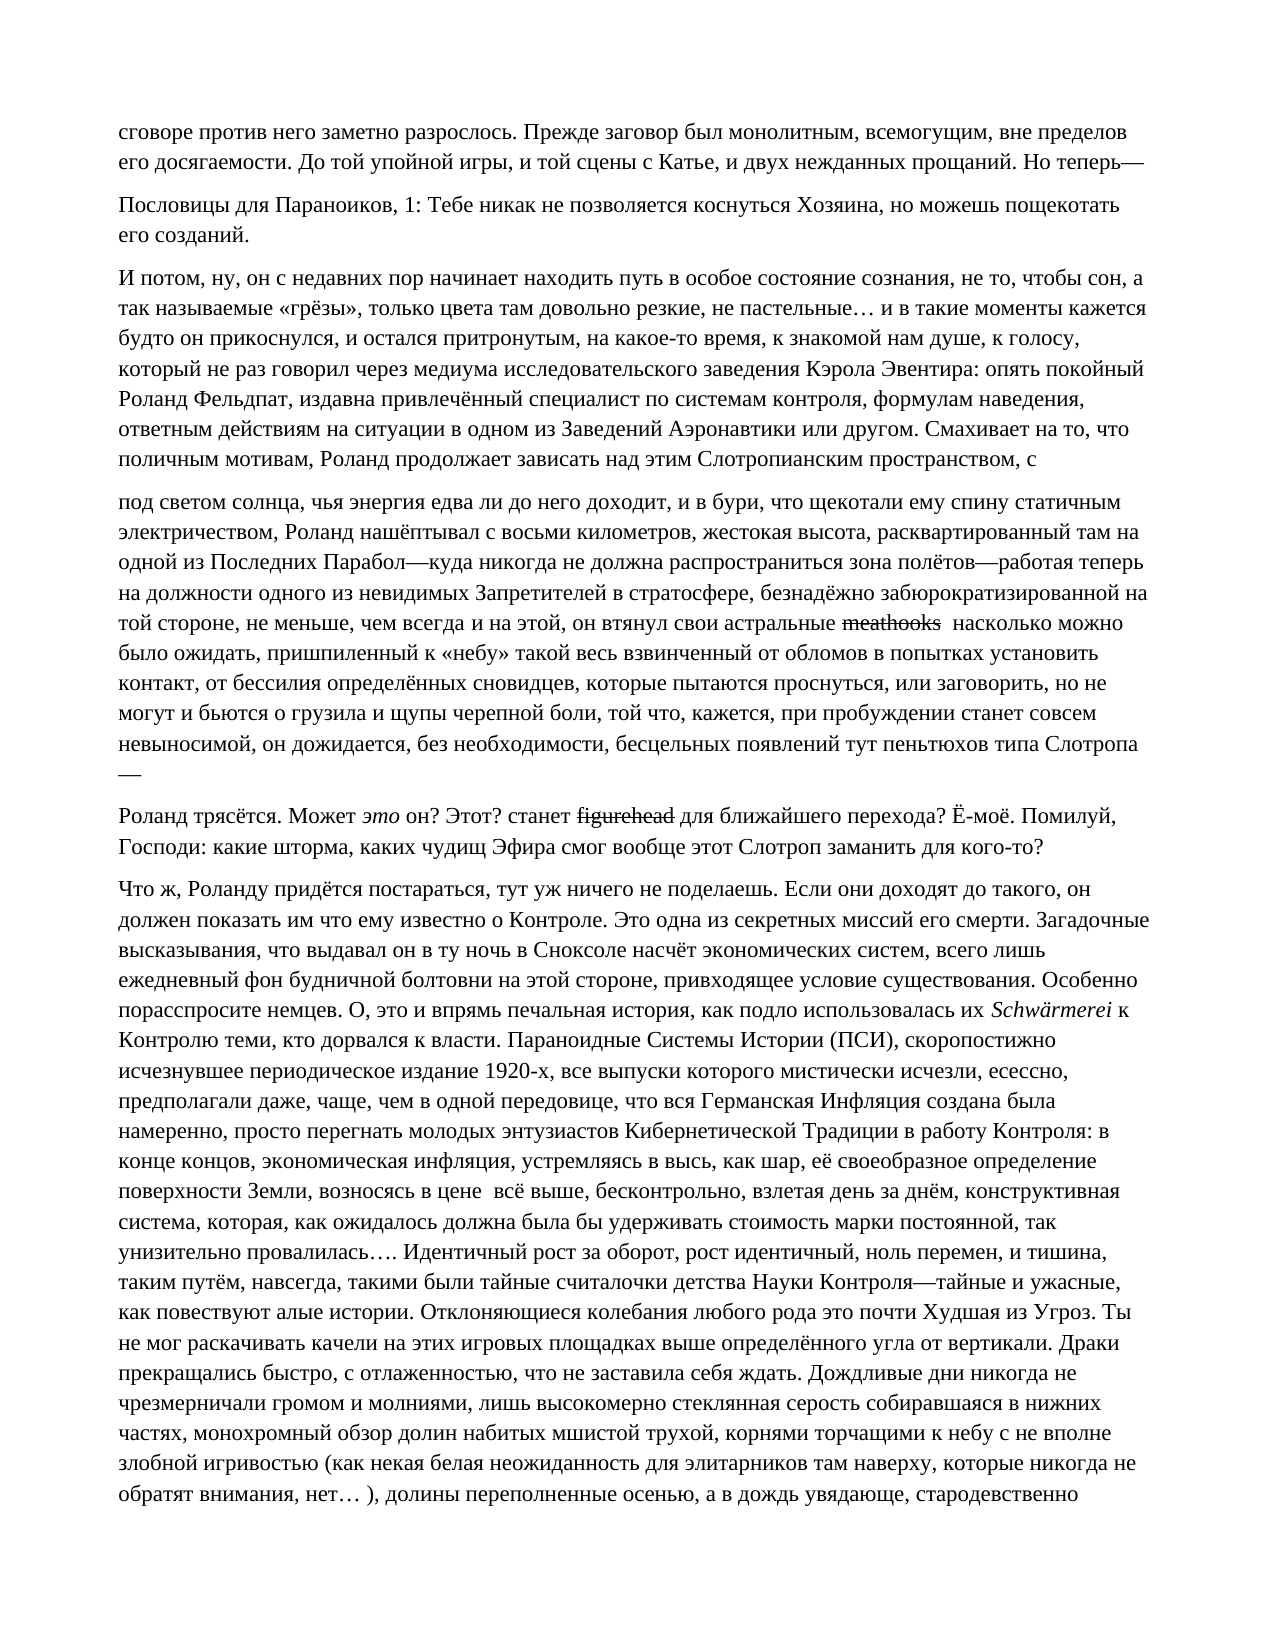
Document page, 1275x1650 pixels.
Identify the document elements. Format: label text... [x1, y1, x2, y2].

text Роланд трясётся. Может это он? Этот? станет figurehead для ближайшего перехода? Ё-моё. Помилуй, Господи: какие шторма, каких чудищ Эфира смог вообще этот Слотроп заманить для кого-то? [118, 802, 1157, 859]
text под светом солнца, чья энергия едва ли до него доходит, и в бури, что щекотали ему спину статичным электричеством, Роланд нашёптывал с восьми километров, жестокая высота, расквартированный там на одной из Последних Парабол—куда никогда не должна распространиться зона полётов—работая теперь на должности одного из невидимых Запретителей в стратосфере, безнадёжно забюрократизированной на той стороне, не меньше, чем всегда и на этой, он втянул свои астральные meathooks насколько можно было ожидать, пришпиленный к «небу» такой весь взвинченный от обломов в попытках установить контакт, от бессилия определённых сновидцев, которые пытаются проснуться, или заговорить, но не могут и бьются о грузила и щупы черепной боли, той что, кажется, при пробуждении станет совсем невыносимой, он дожидается, без необходимости, бесцельных появлений тут пеньтюхов типа Слотропа— [118, 488, 1157, 786]
text И потом, ну, он с недавних пор начинает находить путь в особое состояние сознания, не то, чтобы сон, а так называемые «грёзы», только цвета там довольно резкие, не пастельные… и в такие моменты кажется будто он прикоснулся, и остался притронутым, на какое-то время, к знакомой нам душе, к голосу, который не раз говорил через медиума исследовательского заведения Кэрола Эвентира: опять покойный Роланд Фельдпат, издавна привлечённый специалист по системам контроля, формулам наведения, ответным действиям на ситуации в одном из Заведений Аэронавтики или другом. Смахивает на то, что поличным мотивам, Роланд продолжает зависать над этим Слотропианским пространством, с [118, 264, 1157, 472]
text Пословицы для Параноиков, 1: Тебе никак не позволяется коснуться Хозяина, но можешь пощекотать его созданий. [118, 191, 1157, 248]
text сговоре против него заметно разрослось. Прежде заговор был монолитным, всемогущим, вне пределов его досягаемости. До той упойной игры, и той сцены с Катье, и двух нежданных прощаний. Но теперь— [118, 118, 1157, 175]
text Что ж, Роланду придётся постараться, тут уж ничего не поделаешь. Если они доходят до такого, он должен показать им что ему известно о Контроле. Это одна из секретных миссий его смерти. Загадочные высказывания, что выдавал он в ту ночь в Сноксоле насчёт экономических систем, всего лишь ежедневный фон будничной болтовни на этой стороне, привходящее условие существования. Особенно порасспросите немцев. О, это и впрямь печальная история, как подло использовалась их Schwärmerei к Контролю теми, кто дорвался к власти. Параноидные Системы Истории (ПСИ), скоропостижно исчезнувшее периодическое издание 1920-х, все выпуски которого мистически исчезли, есессно, предполагали даже, чаще, чем в одной передовице, что вся Германская Инфляция создана была намеренно, просто перегнать молодых энтузиастов Кибернетической Традиции в работу Контроля: в конце концов, экономическая инфляция, устремляясь в высь, как шар, её своеобразное определение поверхности Земли, возносясь в цене всё выше, бесконтрольно, взлетая день за днём, конструктивная система, которая, как ожидалось должна была бы удерживать стоимость марки постоянной, так унизительно провалилась…. Идентичный рост за оборот, рост идентичный, ноль перемен, и тишина, таким путём, навсегда, такими были тайные считалочки детства Науки Контроля—тайные и ужасные, как повествуют алые истории. Отклоняющиеся колебания любого рода это почти Худшая из Угроз. Ты не мог раскачивать качели на этих игровых площадках выше определённого угла от вертикали. Драки прекращались быстро, с отлаженностью, что не заставила себя ждать. Дождливые дни никогда не чрезмерничали громом и молниями, лишь высокомерно стеклянная серость собиравшаяся в нижних частях, монохромный обзор долин набитых мшистой трухой, корнями торчащими к небу с не вполне злобной игривостью (как некая белая неожиданность для элитарников там наверху, которые никогда не обратят внимания, нет… ), долины переполненные осенью, а в дождь увядающе, стародевственно [118, 875, 1157, 1506]
